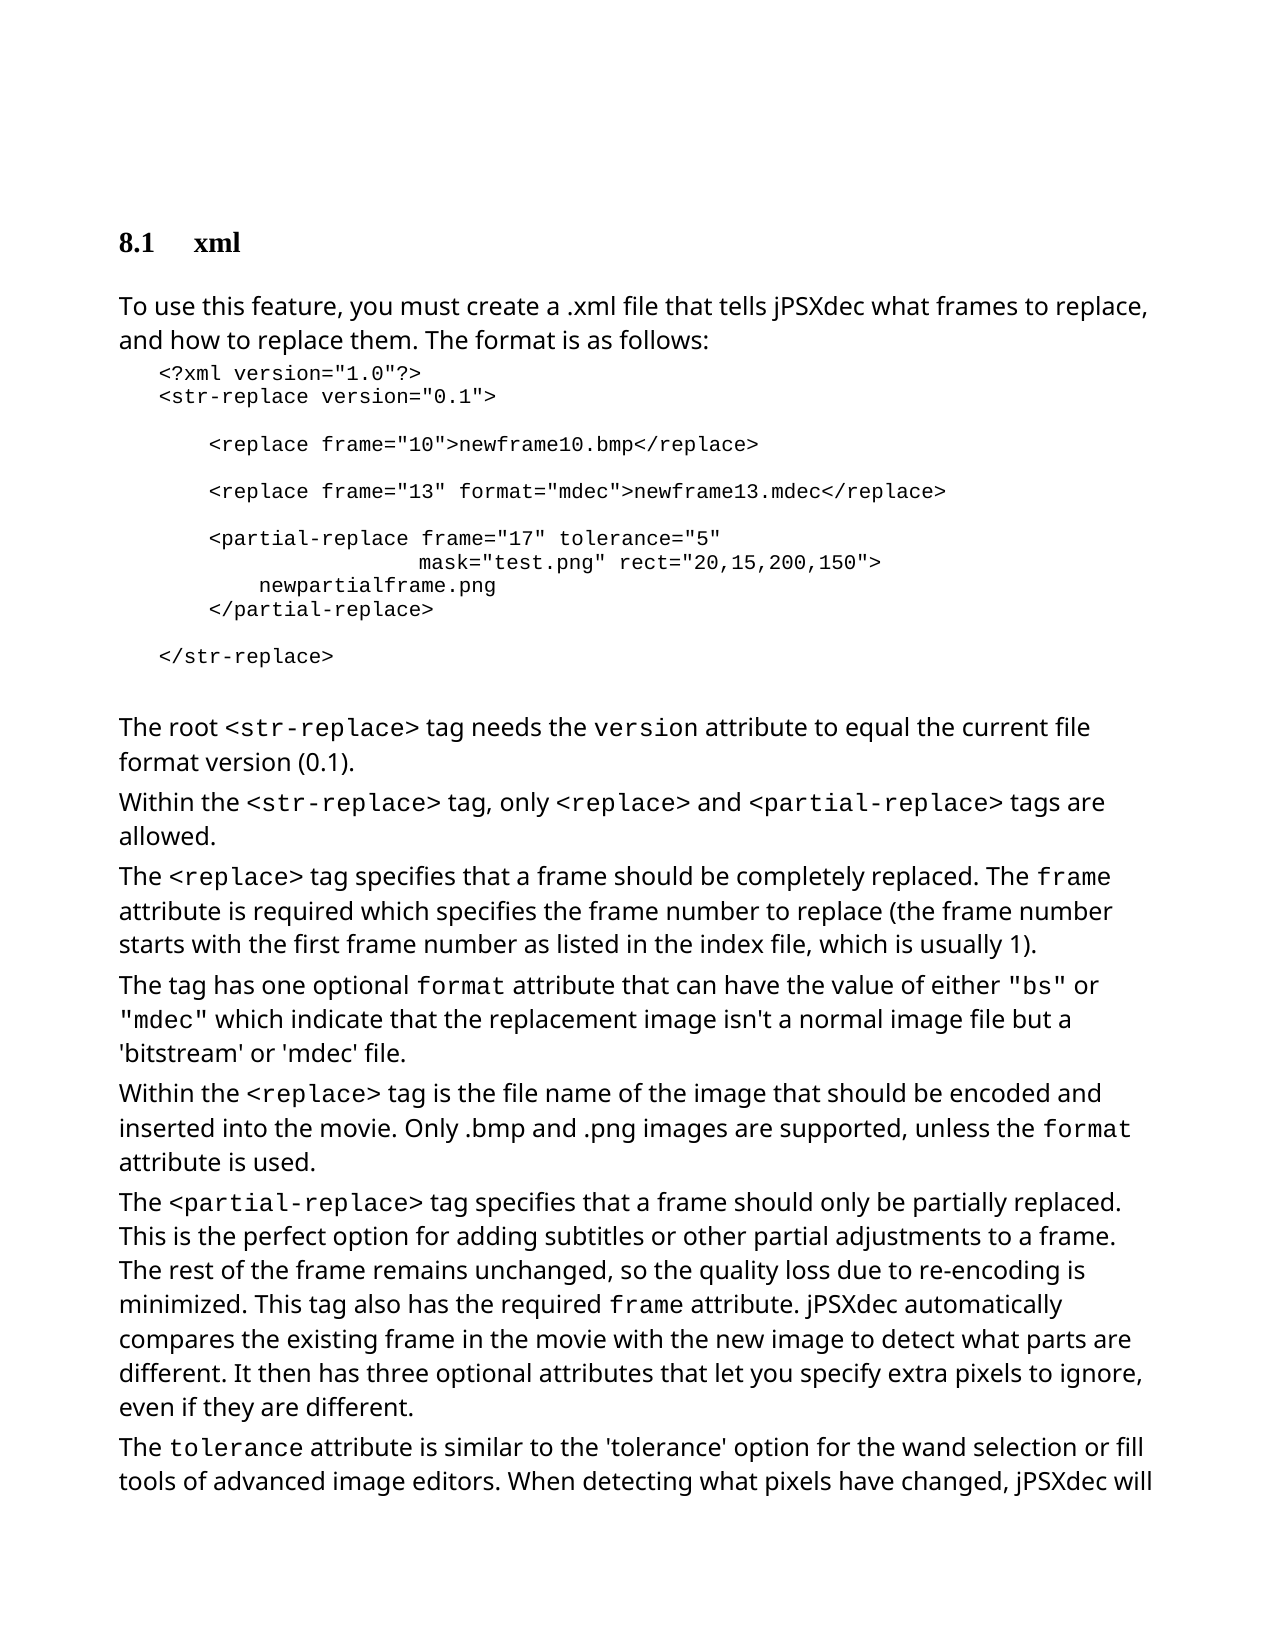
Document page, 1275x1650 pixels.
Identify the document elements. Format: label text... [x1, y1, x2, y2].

text <str-replace version="0.1"> [158, 386, 1156, 410]
text To use this feature, you must create a .xml file that tells jPSXdec what frames to replace, and how to replace them. The format is as follows: [118, 288, 1156, 357]
text newpartialframe.png [158, 575, 1156, 599]
subtitle xml [118, 225, 1156, 259]
text The tag has one optional format attribute that can have the value of either "bs" or "mdec" which indicate that the replacement image isn't a normal image file but a 'bitstream' or 'mdec' file. [118, 967, 1156, 1070]
text <partial-replace frame="17" tolerance="5" [158, 528, 1156, 552]
text mask="test.png" rect="20,15,200,150"> [118, 552, 1156, 575]
text The tolerance attribute is similar to the 'tolerance' option for the wand selection or fill tools of advanced image editors. When detecting what pixels have changed, jPSXdec will [118, 1429, 1156, 1498]
text <?xml version="1.0"?> [158, 363, 1156, 386]
text The <partial-replace> tag specifies that a frame should only be partially replaced. This is the perfect option for adding subtitles or other partial adjustments to a frame. The rest of the frame remains unchanged, so the quality loss due to re-encoding is minimized. This tag also has the required frame attribute. jPSXdec automatically compares the existing frame in the movie with the new image to detect what parts are different. It then has three optional attributes that let you specify extra pixels to ignore, even if they are different. [118, 1184, 1156, 1423]
text Within the <str-replace> tag, only <replace> and <partial-replace> tags are allowed. [118, 784, 1156, 853]
text Within the <replace> tag is the file name of the image that should be encoded and inserted into the movie. Only .bmp and .png images are supported, unless the format attribute is used. [118, 1076, 1156, 1178]
text The <replace> tag specifies that a frame should be completely replaced. The frame attribute is required which specifies the frame number to replace (the frame number starts with the first frame number as listed in the index file, which is usually 1). [118, 859, 1156, 961]
text </str-replace> [158, 646, 1156, 670]
text </partial-replace> [158, 599, 1156, 623]
text The root <str-replace> tag needs the version attribute to equal the current file format version (0.1). [118, 710, 1156, 778]
text <replace frame="10">newframe10.bmp</replace> [158, 433, 1156, 457]
text <replace frame="13" format="mdec">newframe13.mdec</replace> [158, 481, 1156, 504]
